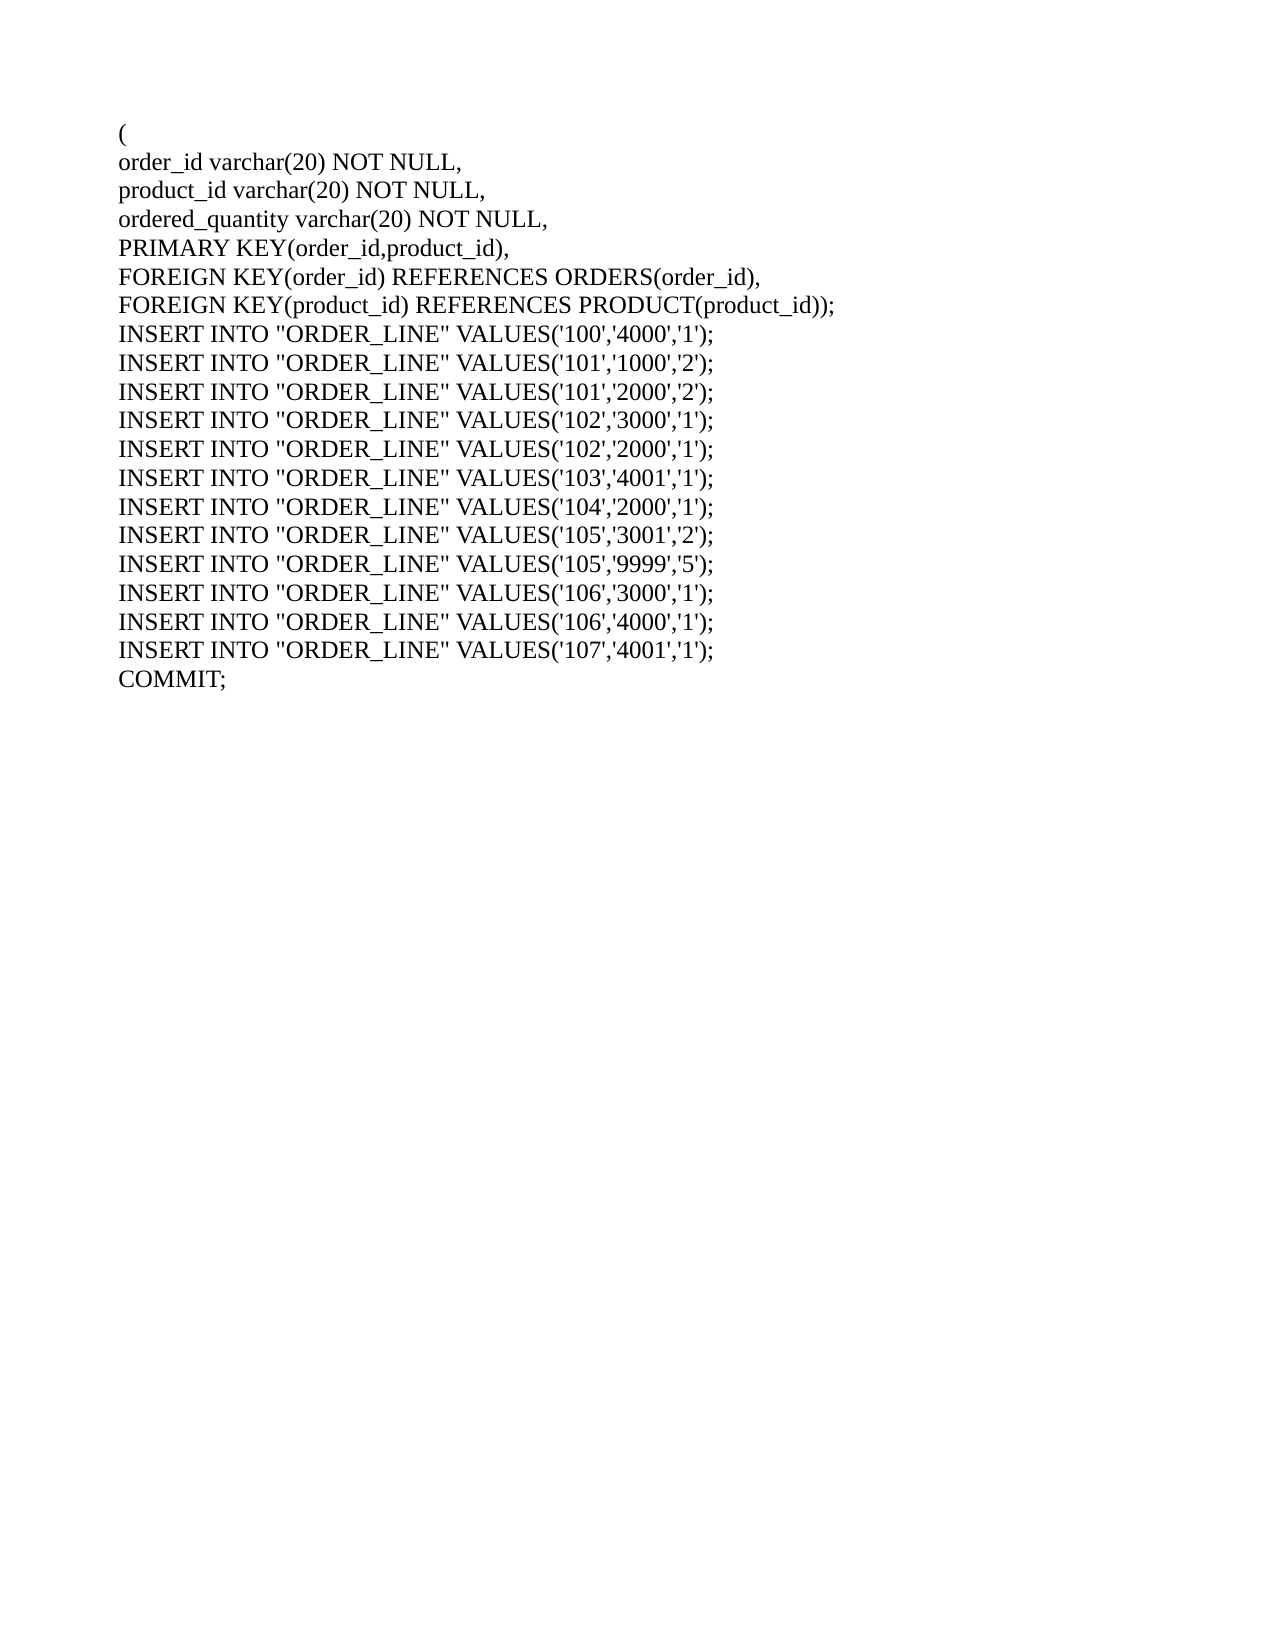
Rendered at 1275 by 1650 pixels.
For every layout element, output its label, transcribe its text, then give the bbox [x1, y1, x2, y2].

text FOREIGN KEY(product_id) REFERENCES PRODUCT(product_id)); [118, 291, 1157, 319]
text FOREIGN KEY(order_id) REFERENCES ORDERS(order_id), [118, 262, 1157, 291]
text INSERT INTO "ORDER_LINE" VALUES('106','4000','1'); [118, 607, 1157, 636]
text INSERT INTO "ORDER_LINE" VALUES('102','2000','1'); [118, 434, 1157, 463]
text PRIMARY KEY(order_id,product_id), [118, 233, 1157, 262]
text ( [118, 118, 1157, 147]
text INSERT INTO "ORDER_LINE" VALUES('100','4000','1'); [118, 319, 1157, 348]
text INSERT INTO "ORDER_LINE" VALUES('106','3000','1'); [118, 578, 1157, 607]
text COMMIT; [118, 664, 1157, 693]
text INSERT INTO "ORDER_LINE" VALUES('105','3001','2'); [118, 521, 1157, 549]
text INSERT INTO "ORDER_LINE" VALUES('104','2000','1'); [118, 492, 1157, 521]
text ordered_quantity varchar(20) NOT NULL, [118, 204, 1157, 233]
text INSERT INTO "ORDER_LINE" VALUES('102','3000','1'); [118, 406, 1157, 434]
text order_id varchar(20) NOT NULL, [118, 147, 1157, 176]
text INSERT INTO "ORDER_LINE" VALUES('103','4001','1'); [118, 463, 1157, 492]
text product_id varchar(20) NOT NULL, [118, 176, 1157, 204]
text INSERT INTO "ORDER_LINE" VALUES('101','1000','2'); [118, 348, 1157, 377]
text INSERT INTO "ORDER_LINE" VALUES('107','4001','1'); [118, 636, 1157, 664]
text INSERT INTO "ORDER_LINE" VALUES('105','9999','5'); [118, 549, 1157, 578]
text INSERT INTO "ORDER_LINE" VALUES('101','2000','2'); [118, 377, 1157, 406]
